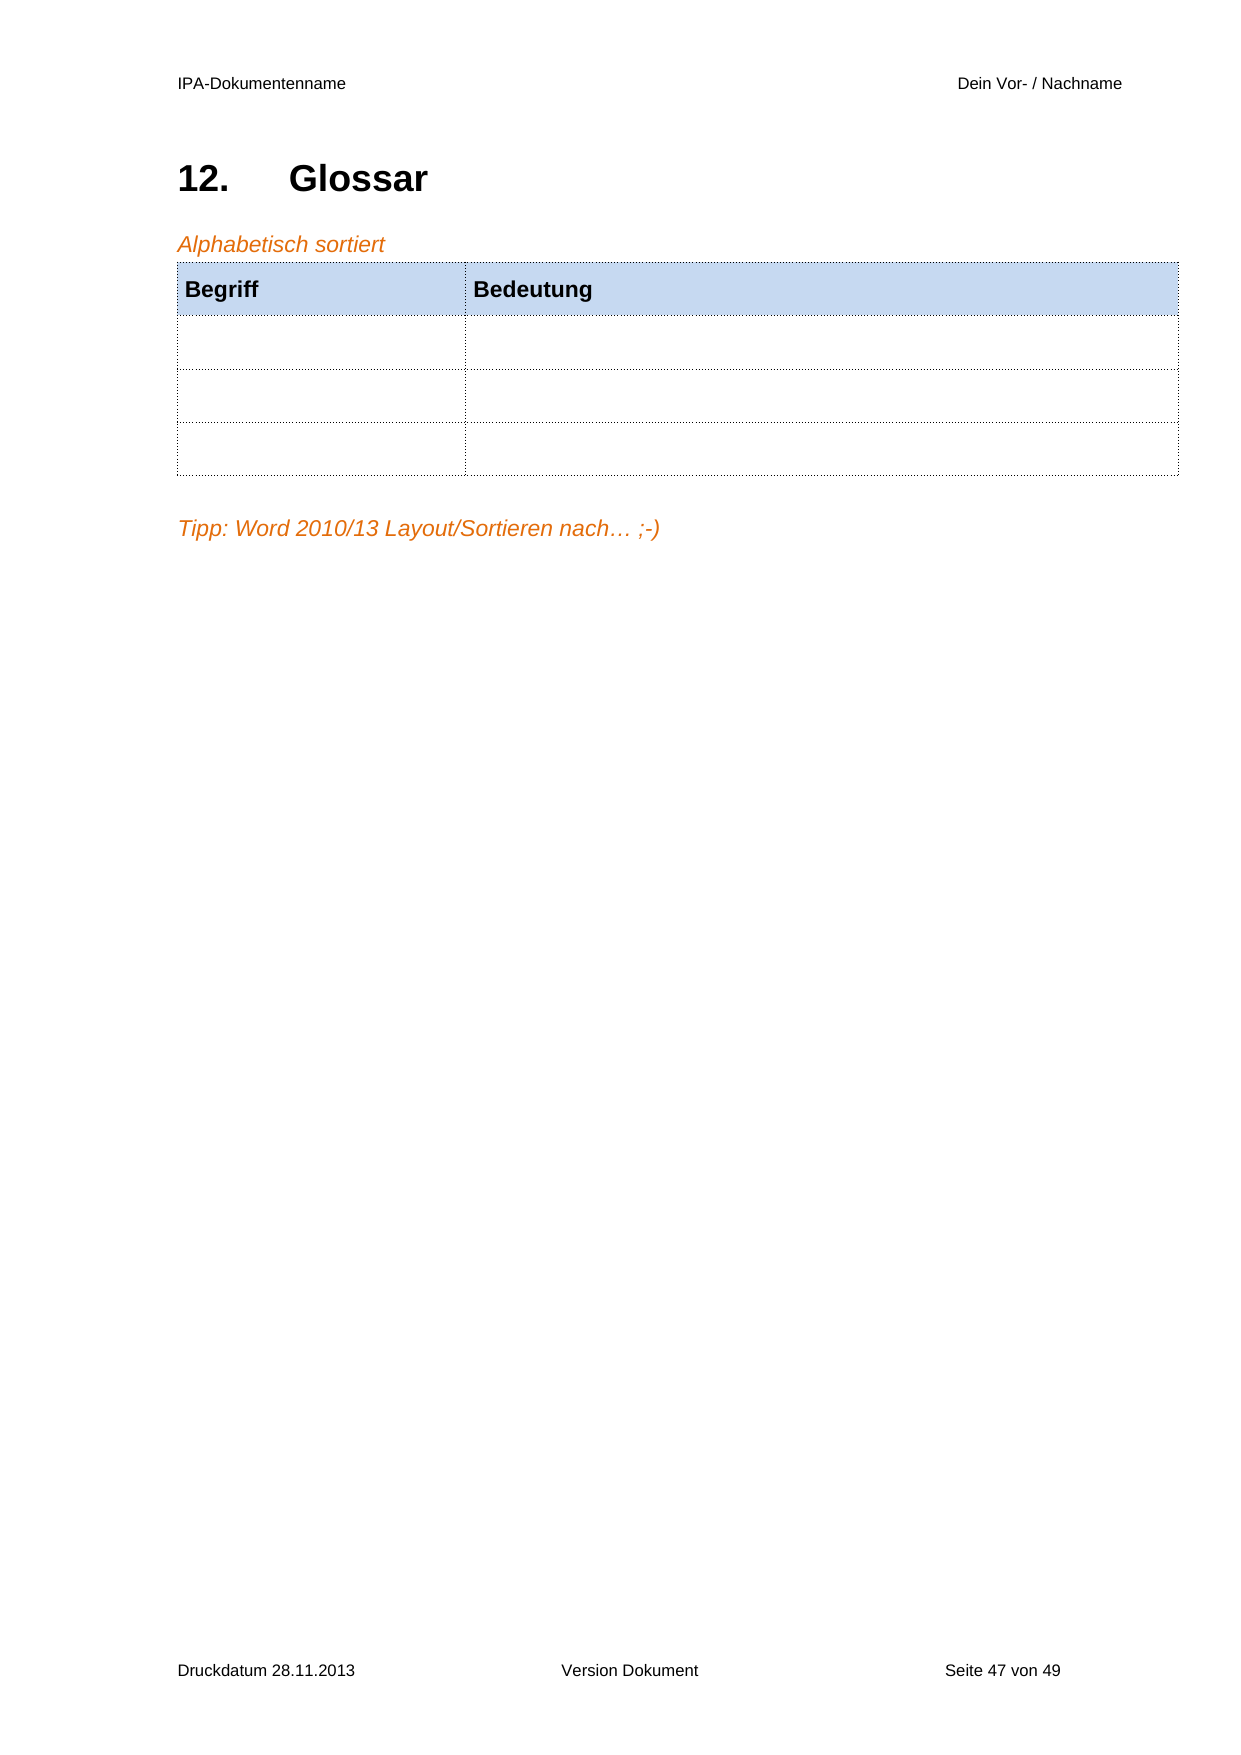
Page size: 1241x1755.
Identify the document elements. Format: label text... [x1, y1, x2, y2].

table_cell [466, 422, 1178, 475]
table_header Bedeutung [466, 262, 1178, 315]
text Alphabetisch sortiert [177, 231, 1122, 257]
table_header Begriff [177, 262, 466, 315]
table_cell [177, 422, 466, 475]
table_cell [177, 315, 466, 368]
table_cell [466, 369, 1178, 422]
subtitle Glossar [177, 157, 1122, 200]
text Tipp: Word 2010/13 Layout/Sortieren nach… ;-) [177, 515, 1122, 542]
table_cell [177, 369, 466, 422]
table_cell [466, 315, 1178, 368]
